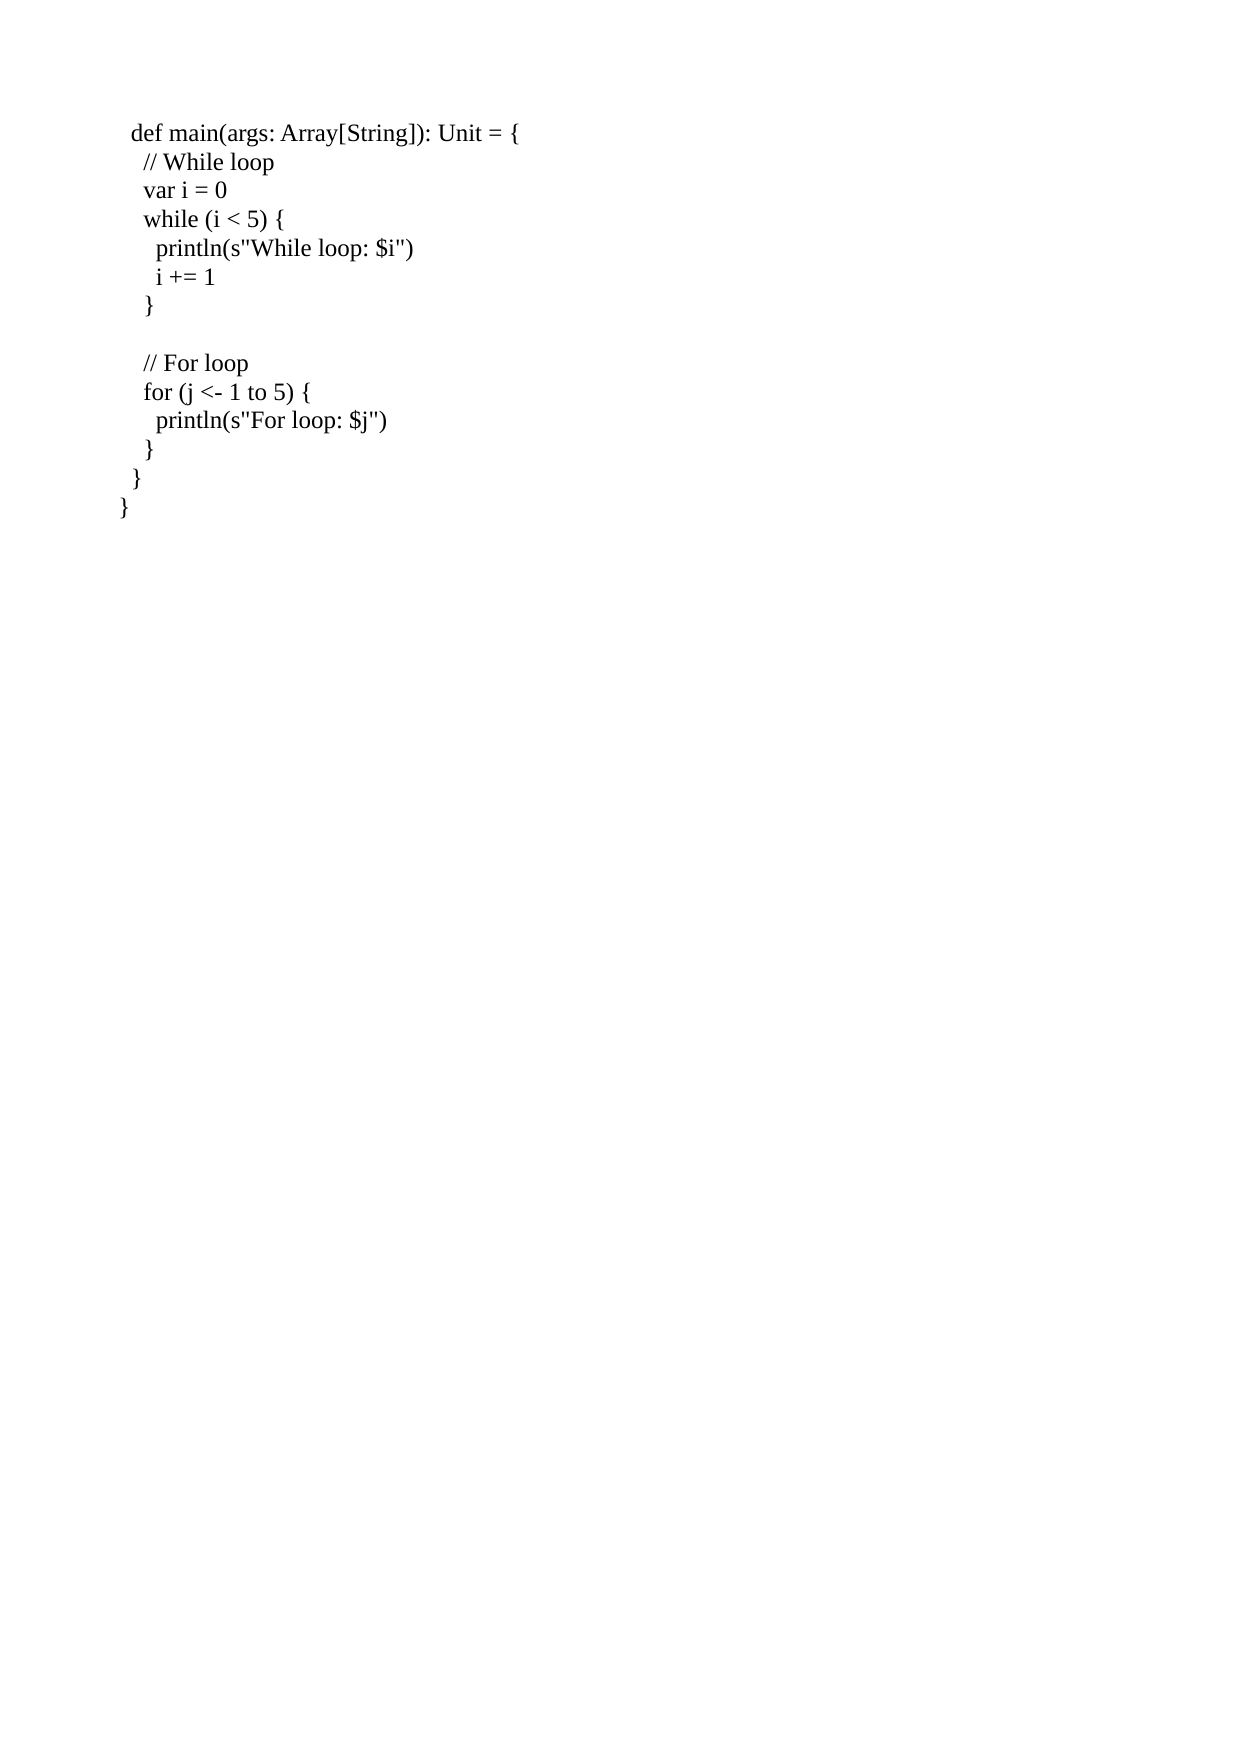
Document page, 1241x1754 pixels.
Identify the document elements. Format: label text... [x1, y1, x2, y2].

text for (j <- 1 to 5) { [118, 377, 1122, 406]
text i += 1 [118, 262, 1122, 291]
text var i = 0 [118, 176, 1122, 204]
text println(s"For loop: $j") [118, 406, 1122, 434]
text } [118, 434, 1122, 463]
text } [118, 291, 1122, 319]
text // For loop [118, 348, 1122, 377]
text // While loop [118, 147, 1122, 176]
text } [118, 492, 1122, 521]
text def main(args: Array[String]): Unit = { [118, 118, 1122, 147]
text println(s"While loop: $i") [118, 233, 1122, 262]
text while (i < 5) { [118, 204, 1122, 233]
text } [118, 463, 1122, 492]
